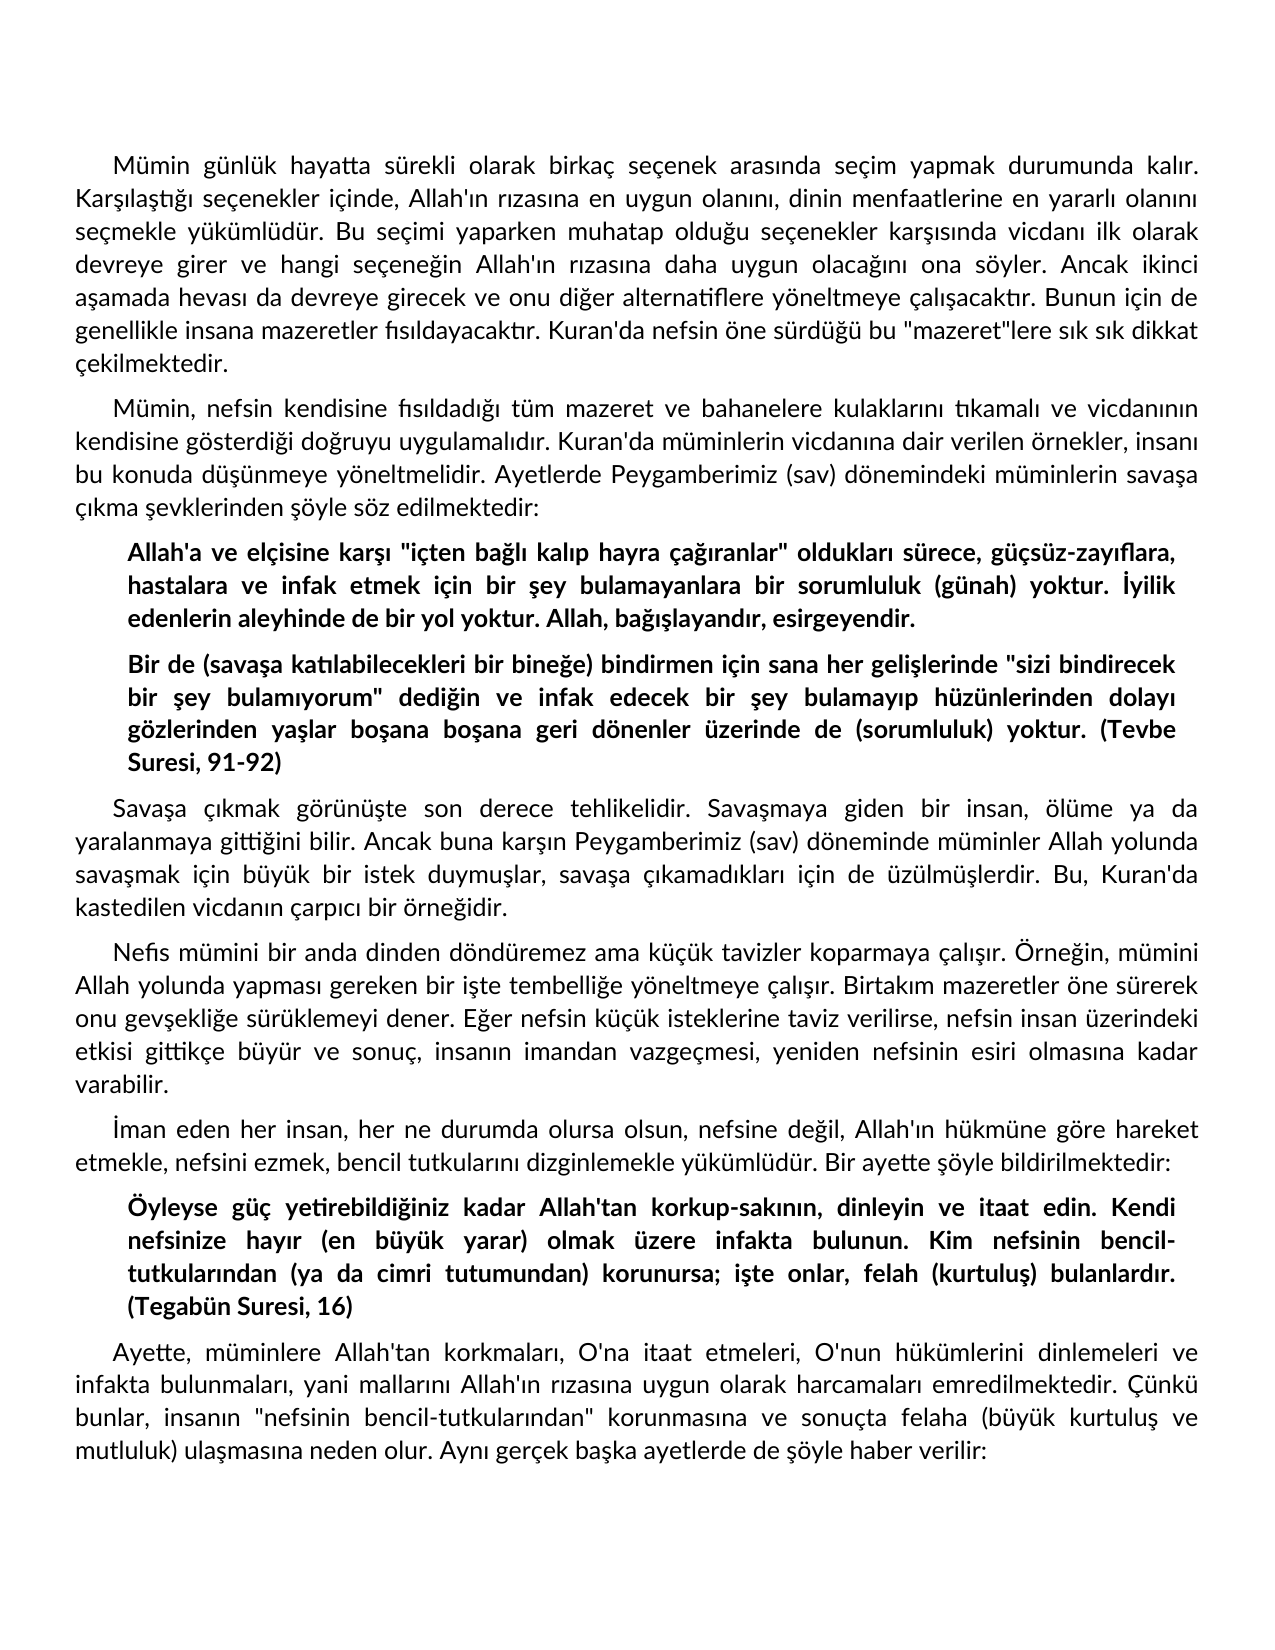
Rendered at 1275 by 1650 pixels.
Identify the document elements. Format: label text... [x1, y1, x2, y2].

text İman eden her insan, her ne durumda olursa olsun, nefsine değil, Allah'ın hükmüne göre hareket etmekle, nefsini ezmek, bencil tutkularını dizginlemekle yükümlüdür. Bir ayette şöyle bildirilmektedir: [75, 1114, 1200, 1177]
text Mümin günlük hayatta sürekli olarak birkaç seçenek arasında seçim yapmak durumunda kalır. Karşılaştığı seçenekler içinde, Allah'ın rızasına en uygun olanını, dinin menfaatlerine en yararlı olanını seçmekle yükümlüdür. Bu seçimi yaparken muhatap olduğu seçenekler karşısında vicdanı ilk olarak devreye girer ve hangi seçeneğin Allah'ın rızasına daha uygun olacağını ona söyler. Ancak ikinci aşamada hevası da devreye girecek ve onu diğer alternatiflere yöneltmeye çalışacaktır. Bunun için de genellikle insana mazeretler fısıldayacaktır. Kuran'da nefsin öne sürdüğü bu "mazeret"lere sık sık dikkat çekilmektedir. [75, 150, 1200, 377]
text Bir de (savaşa katılabilecekleri bir bineğe) bindirmen için sana her gelişlerinde "sizi bindirecek bir şey bulamıyorum" dediğin ve infak edecek bir şey bulamayıp hüzünlerinden dolayı gözlerinden yaşlar boşana boşana geri dönenler üzerinde de (sorumluluk) yoktur. (Tevbe Suresi, 91-92) [127, 648, 1177, 777]
text Savaşa çıkmak görünüşte son derece tehlikelidir. Savaşmaya giden bir insan, ölüme ya da yaralanmaya gittiğini bilir. Ancak buna karşın Peygamberimiz (sav) döneminde müminler Allah yolunda savaşmak için büyük bir istek duymuşlar, savaşa çıkamadıkları için de üzülmüşlerdir. Bu, Kuran'da kastedilen vicdanın çarpıcı bir örneğidir. [75, 792, 1200, 921]
text Ayette, müminlere Allah'tan korkmaları, O'na itaat etmeleri, O'nun hükümlerini dinlemeleri ve infakta bulunmaları, yani mallarını Allah'ın rızasına uygun olarak harcamaları emredilmektedir. Çünkü bunlar, insanın "nefsinin bencil-tutkularından" korunmasına ve sonuçta felaha (büyük kurtuluş ve mutluluk) ulaşmasına neden olur. Aynı gerçek başka ayetlerde de şöyle haber verilir: [75, 1336, 1200, 1465]
text Nefis mümini bir anda dinden döndüremez ama küçük tavizler koparmaya çalışır. Örneğin, mümini Allah yolunda yapması gereken bir işte tembelliğe yöneltmeye çalışır. Birtakım mazeretler öne sürerek onu gevşekliğe sürüklemeyi dener. Eğer nefsin küçük isteklerine taviz verilirse, nefsin insan üzerindeki etkisi gittikçe büyür ve sonuç, insanın imandan vazgeçmesi, yeniden nefsinin esiri olmasına kadar varabilir. [75, 937, 1200, 1098]
text Öyleyse güç yetirebildiğiniz kadar Allah'tan korkup-sakının, dinleyin ve itaat edin. Kendi nefsinize hayır (en büyük yarar) olmak üzere infakta bulunun. Kim nefsinin bencil-tutkularından (ya da cimri tutumundan) korunursa; işte onlar, felah (kurtuluş) bulanlardır. (Tegabün Suresi, 16) [127, 1192, 1177, 1321]
text Allah'a ve elçisine karşı "içten bağlı kalıp hayra çağıranlar" oldukları sürece, güçsüz-zayıflara, hastalara ve infak etmek için bir şey bulamayanlara bir sorumluluk (günah) yoktur. İyilik edenlerin aleyhinde de bir yol yoktur. Allah, bağışlayandır, esirgeyendir. [127, 537, 1177, 633]
text Mümin, nefsin kendisine fısıldadığı tüm mazeret ve bahanelere kulaklarını tıkamalı ve vicdanının kendisine gösterdiği doğruyu uygulamalıdır. Kuran'da müminlerin vicdanına dair verilen örnekler, insanı bu konuda düşünmeye yöneltmelidir. Ayetlerde Peygamberimiz (sav) dönemindeki müminlerin savaşa çıkma şevklerinden şöyle söz edilmektedir: [75, 393, 1200, 522]
